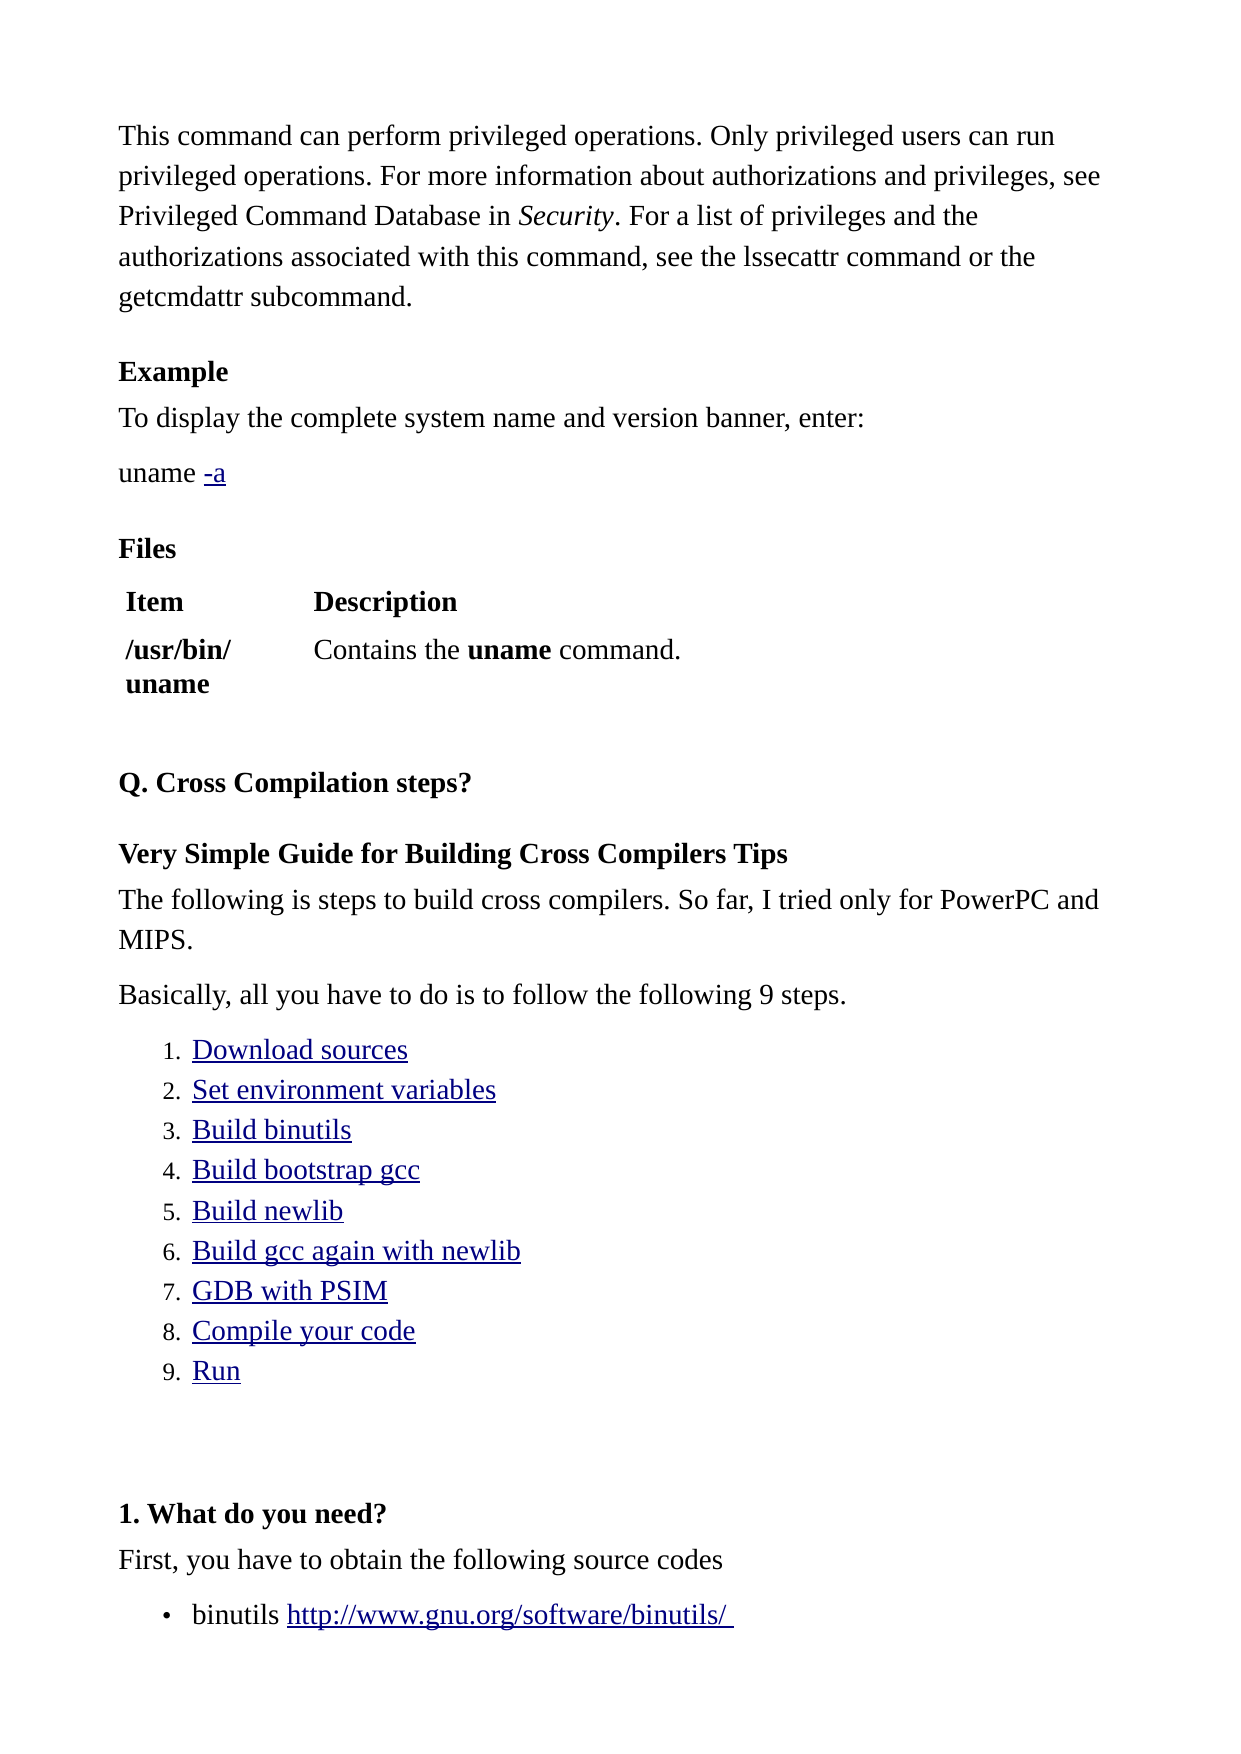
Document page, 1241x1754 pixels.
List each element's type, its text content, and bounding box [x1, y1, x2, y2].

table_header Item [118, 577, 306, 625]
subtitle Files [118, 531, 1122, 564]
table_header Description [306, 577, 834, 625]
table_cell /usr/bin/uname [118, 625, 306, 706]
list GDB with PSIM [162, 1273, 1122, 1307]
list Build bootstrap gcc [162, 1152, 1122, 1186]
text This command can perform privileged operations. Only privileged users can run privileged operations. For more information about authorizations and privileges, see Privileged Command Database in Security. For a list of privileges and the authorizations associated with this command, see the lssecattr command or the getcmdattr subcommand. [118, 118, 1122, 312]
list Build binutils [162, 1112, 1122, 1146]
list Download sources [162, 1032, 1122, 1065]
text The following is steps to build cross compilers. So far, I tried only for PowerPC and MIPS. [118, 882, 1122, 956]
list Run [162, 1353, 1122, 1387]
table_cell Contains the uname command. [306, 625, 834, 706]
list Build newlib [162, 1193, 1122, 1226]
subtitle 1. What do you need? [118, 1496, 1122, 1529]
text First, you have to obtain the following source codes [118, 1542, 1122, 1576]
subtitle Q. Cross Compilation steps? [118, 765, 1122, 798]
text To display the complete system name and version banner, enter: [118, 401, 1122, 434]
list binutils http://www.gnu.org/software/binutils/ [162, 1597, 1122, 1630]
list Build gcc again with newlib [162, 1233, 1122, 1266]
text uname -a [118, 455, 1122, 489]
subtitle Very Simple Guide for Building Cross Compilers Tips [118, 836, 1122, 869]
text Basically, all you have to do is to follow the following 9 steps. [118, 977, 1122, 1011]
subtitle Example [118, 354, 1122, 388]
list Compile your code [162, 1313, 1122, 1347]
list Set environment variables [162, 1072, 1122, 1106]
